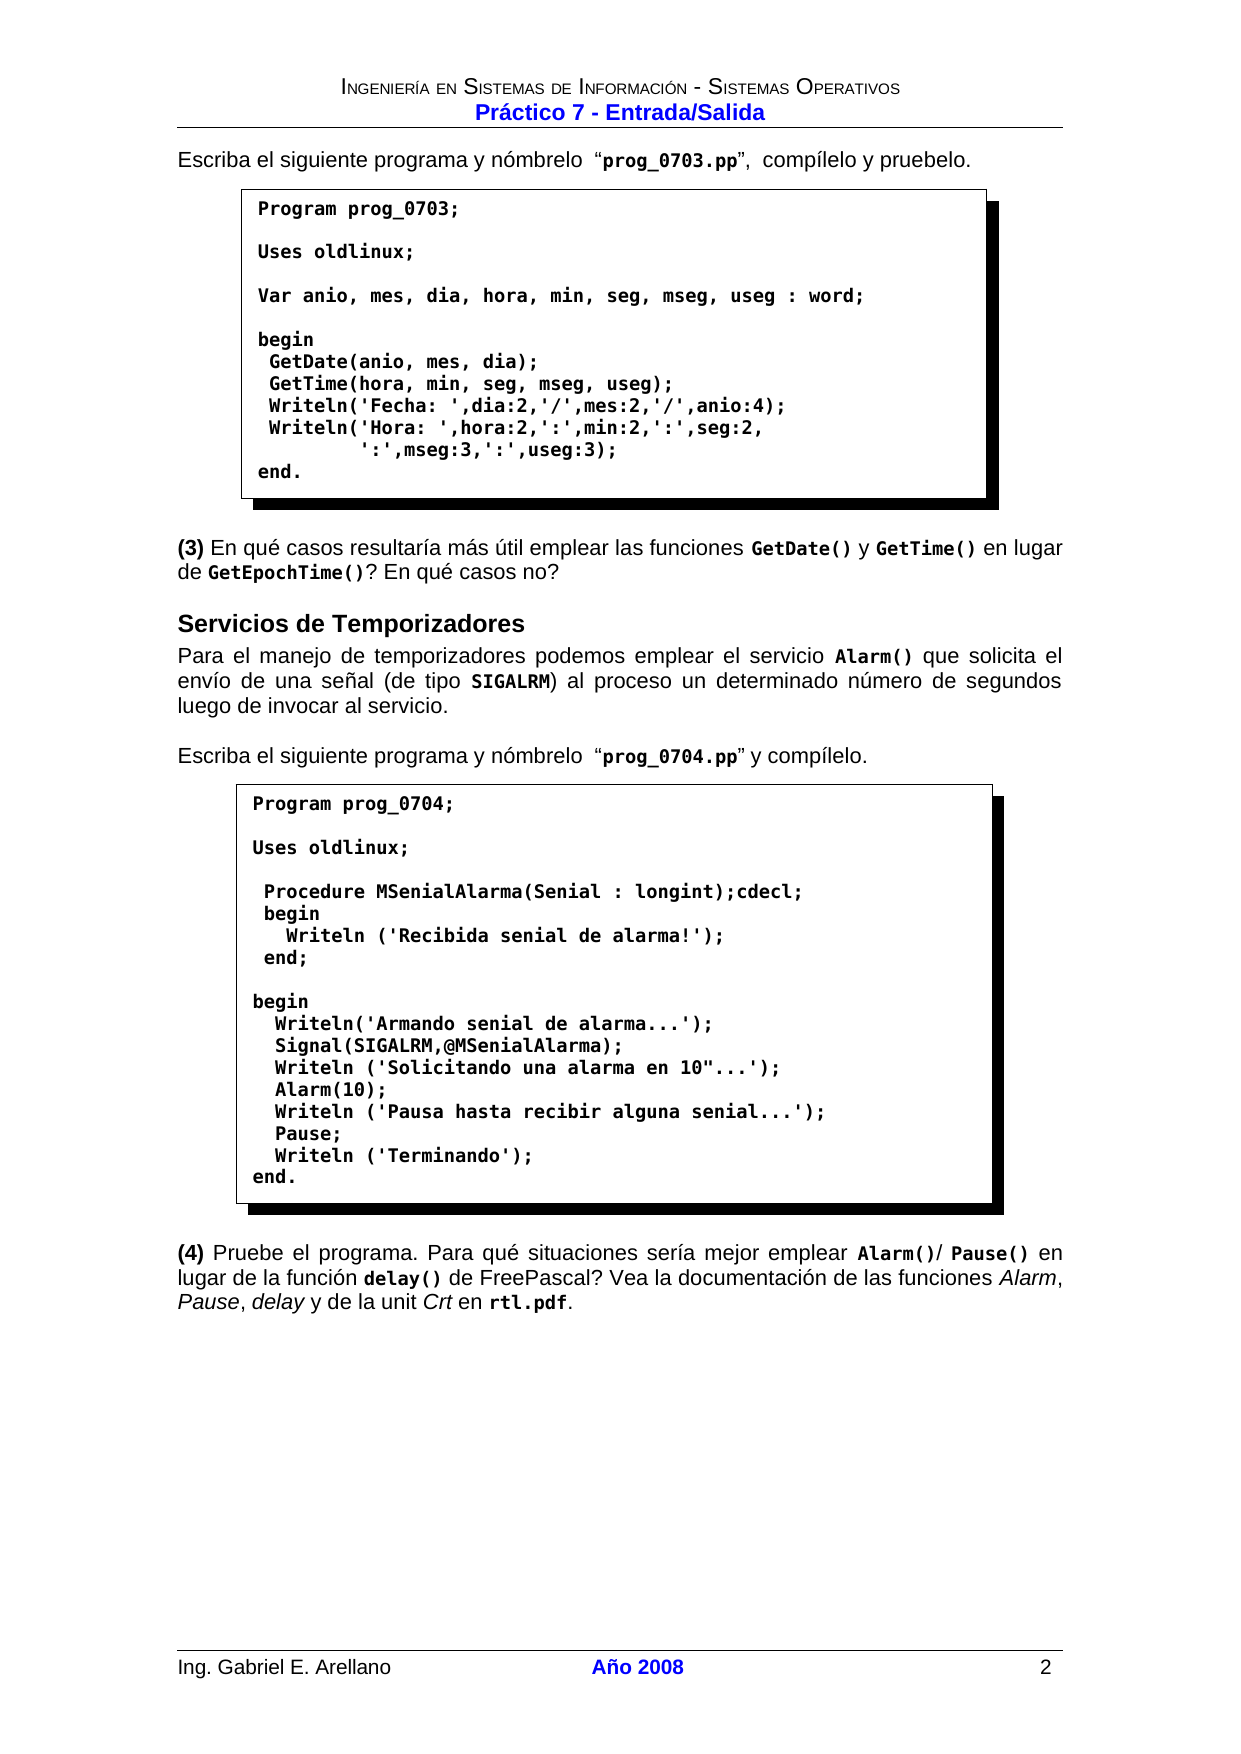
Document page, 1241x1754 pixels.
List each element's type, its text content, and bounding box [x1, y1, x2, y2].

text begin [252, 991, 975, 1013]
text end; [252, 947, 975, 969]
text Program prog_0703; [258, 197, 970, 219]
text GetDate(anio, mes, dia); [258, 351, 970, 373]
text Pause; [252, 1122, 975, 1144]
subtitle Servicios de Temporizadores [177, 609, 1063, 638]
text Uses oldlinux; [258, 241, 970, 263]
text Writeln ('Recibida senial de alarma!'); [252, 925, 975, 947]
text Writeln('Armando senial de alarma...'); [252, 1013, 975, 1034]
text Var anio, mes, dia, hora, min, seg, mseg, useg : word; [258, 285, 970, 307]
text Escriba el siguiente programa y nómbrelo “prog_0703.pp”, compílelo y pruebelo. [177, 148, 1063, 172]
text begin [258, 329, 970, 351]
text begin [252, 903, 975, 925]
text Para el manejo de temporizadores podemos emplear el servicio Alarm() que solicita el envío de una señal (de tipo SIGALRM) al proceso un determinado número de segundos luego de invocar al servicio. [177, 644, 1063, 718]
text Signal(SIGALRM,@MSenialAlarma); [252, 1034, 975, 1057]
text Writeln('Hora: ',hora:2,':',min:2,':',seg:2, [258, 417, 970, 439]
text end. [252, 1166, 975, 1188]
text Alarm(10); [252, 1078, 975, 1101]
text Escriba el siguiente programa y nómbrelo “prog_0704.pp” y compílelo. [177, 743, 1063, 768]
text ':',mseg:3,':',useg:3); [258, 439, 970, 461]
text Writeln ('Solicitando una alarma en 10"...'); [252, 1057, 975, 1078]
text Writeln ('Pausa hasta recibir alguna senial...'); [252, 1101, 975, 1122]
text (4) Pruebe el programa. Para qué situaciones sería mejor emplear Alarm()/ Pause() en lugar de la función delay() de FreePascal? Vea la documentación de las funciones Alarm, Pause, delay y de la unit Crt en rtl.pdf. [177, 1240, 1063, 1314]
text (3) En qué casos resultaría más útil emplear las funciones GetDate() y GetTime() en lugar de GetEpochTime()? En qué casos no? [177, 535, 1063, 584]
text Uses oldlinux; [252, 837, 975, 859]
text Writeln('Fecha: ',dia:2,'/',mes:2,'/',anio:4); [258, 395, 970, 417]
text GetTime(hora, min, seg, mseg, useg); [258, 373, 970, 395]
text Procedure MSenialAlarma(Senial : longint);cdecl; [252, 881, 975, 903]
text Writeln ('Terminando'); [252, 1144, 975, 1166]
text end. [258, 461, 970, 483]
text Program prog_0704; [252, 793, 975, 815]
